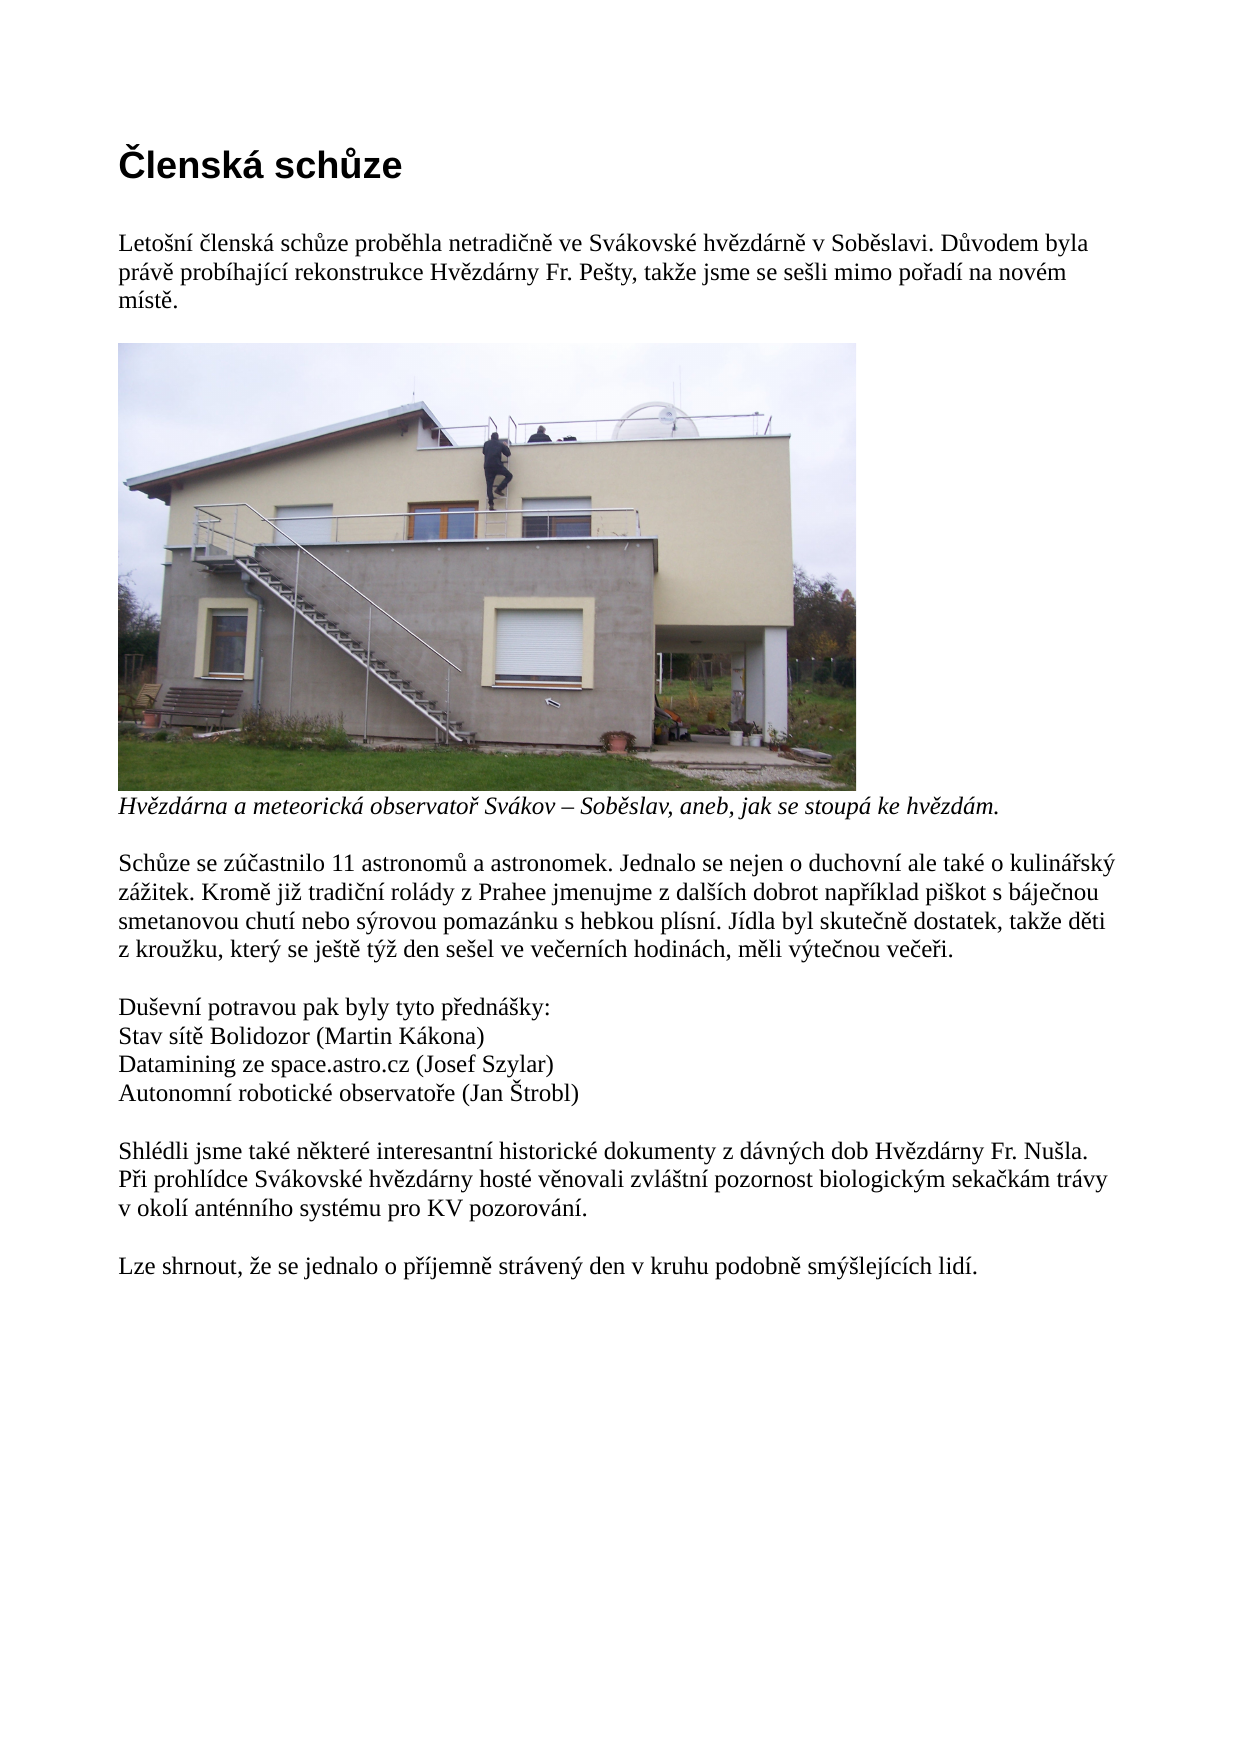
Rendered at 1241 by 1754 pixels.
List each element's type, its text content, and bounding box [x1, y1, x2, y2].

text Při prohlídce Svákovské hvězdárny hosté věnovali zvláštní pozornost biologickým sekačkám trávy v okolí anténního systému pro KV pozorování. [118, 1164, 1122, 1222]
text Duševní potravou pak byly tyto přednášky: [118, 992, 1122, 1021]
picture [118, 343, 857, 791]
text Schůze se zúčastnilo 11 astronomů a astronomek. Jednalo se nejen o duchovní ale také o kulinářský zážitek. Kromě již tradiční rolády z Prahee jmenujme z dalších dobrot například piškot s báječnou smetanovou chutí nebo sýrovou pomazánku s hebkou plísní. Jídla byl skutečně dostatek, takže děti z kroužku, který se ještě týž den sešel ve večerních hodinách, měli výtečnou večeři. [118, 848, 1122, 963]
text Shlédli jsme také některé interesantní historické dokumenty z dávných dob Hvězdárny Fr. Nušla. [118, 1136, 1122, 1164]
text Lze shrnout, že se jednalo o příjemně strávený den v kruhu podobně smýšlejících lidí. [118, 1251, 1122, 1279]
text Autonomní robotické observatoře (Jan Štrobl) [118, 1078, 1122, 1107]
text Letošní členská schůze proběhla netradičně ve Svákovské hvězdárně v Soběslavi. Důvodem byla právě probíhající rekonstrukce Hvězdárny Fr. Pešty, takže jsme se sešli mimo pořadí na novém místě. [118, 228, 1122, 314]
subtitle Členská schůze [118, 143, 1122, 187]
text Datamining ze space.astro.cz (Josef Szylar) [118, 1049, 1122, 1078]
text Hvězdárna a meteorická observatoř Svákov – Soběslav, aneb, jak se stoupá ke hvězdám. [118, 791, 1122, 819]
text Stav sítě Bolidozor (Martin Kákona) [118, 1021, 1122, 1049]
